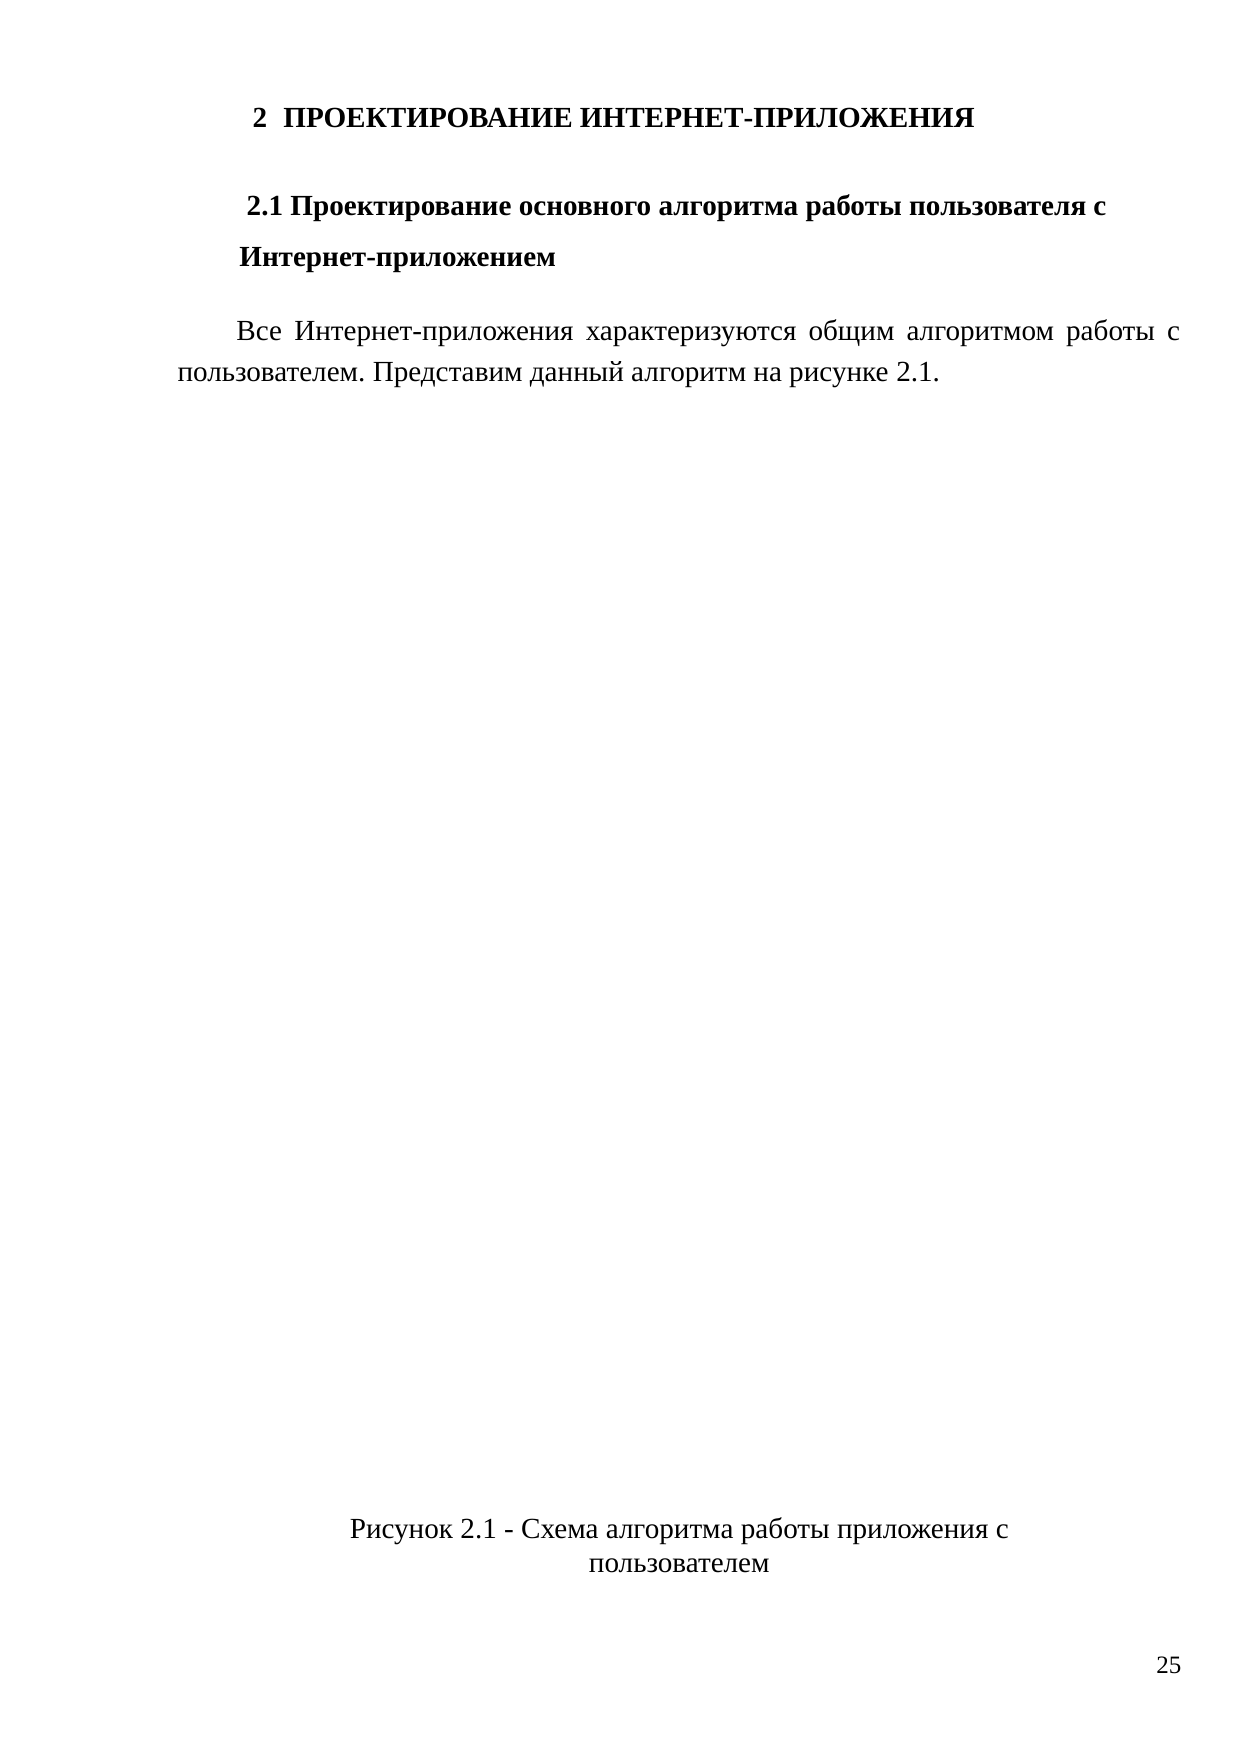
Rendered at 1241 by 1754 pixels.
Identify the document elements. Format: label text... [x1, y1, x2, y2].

subtitle Проектирование основного алгоритма работы пользователя с Интернет-приложением [239, 188, 1181, 272]
text Все Интернет-приложения характеризуются общим алгоритмом работы с пользователем. Представим данный алгоритм на рисунке 2.1. [177, 313, 1181, 387]
subtitle ПРОЕКТИРОВАНИЕ ИНТЕРНЕТ-ПРИЛОЖЕНИЯ [239, 100, 1181, 133]
text Рисунок 2.1 - Схема алгоритма работы приложения с пользователем [271, 410, 1088, 1579]
